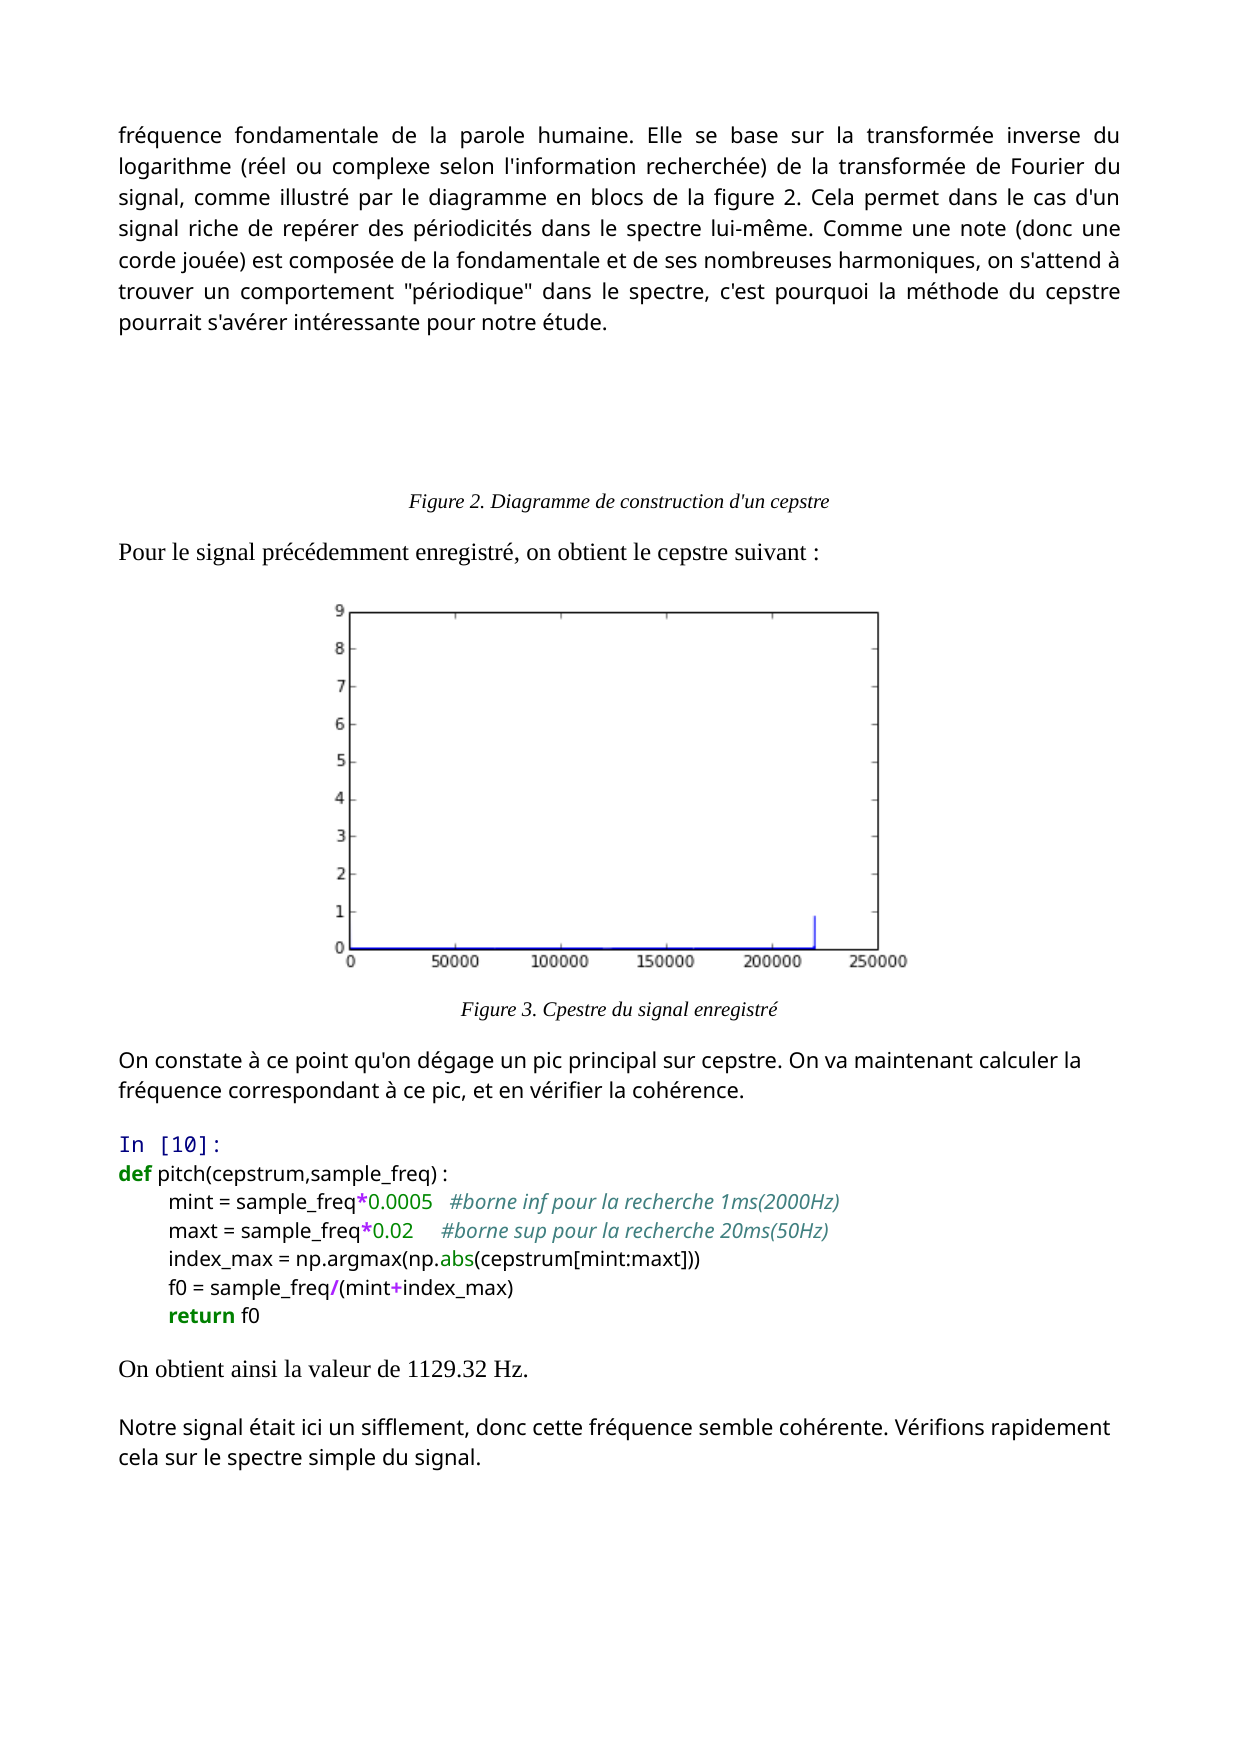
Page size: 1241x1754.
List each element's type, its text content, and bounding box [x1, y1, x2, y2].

text maxt = sample_freq*0.02 #borne sup pour la recherche 20ms(50Hz) [118, 1216, 1122, 1244]
text Figure 2. Diagramme de construction d'un cepstre [118, 489, 1122, 513]
text [131, 378, 1122, 477]
text index_max = np.argmax(np.abs(cepstrum[mint:maxt])) [118, 1244, 1122, 1273]
picture [324, 595, 917, 981]
text In [10]: [118, 1129, 1122, 1159]
text def pitch(cepstrum,sample_freq) : [118, 1159, 1122, 1187]
text On obtient ainsi la valeur de 1129.32 Hz. [118, 1354, 1122, 1383]
text f0 = sample_freq/(mint+index_max) [118, 1273, 1122, 1302]
text return f0 [118, 1302, 1122, 1330]
text fréquence fondamentale de la parole humaine. Elle se base sur la transformée inverse du logarithme (réel ou complexe selon l'information recherchée) de la transformée de Fourier du signal, comme illustré par le diagramme en blocs de la figure 2. Cela permet dans le cas d'un signal riche de repérer des périodicités dans le spectre lui-même. Comme une note (donc une corde jouée) est composée de la fondamentale et de ses nombreuses harmoniques, on s'attend à trouver un comportement "périodique" dans le spectre, c'est pourquoi la méthode du cepstre pourrait s'avérer intéressante pour notre étude. [118, 118, 1122, 337]
text Pour le signal précédemment enregistré, on obtient le cepstre suivant : [118, 537, 1122, 566]
text Notre signal était ici un sifflement, donc cette fréquence semble cohérente. Vérifions rapidement cela sur le spectre simple du signal. [118, 1412, 1122, 1471]
text mint = sample_freq*0.0005 #borne inf pour la recherche 1ms(2000Hz) [118, 1187, 1122, 1216]
text On constate à ce point qu'on dégage un pic principal sur cepstre. On va maintenant calculer la fréquence correspondant à ce pic, et en vérifier la cohérence. [118, 1046, 1122, 1105]
text Figure 3. Cpestre du signal enregistré [118, 997, 1122, 1021]
